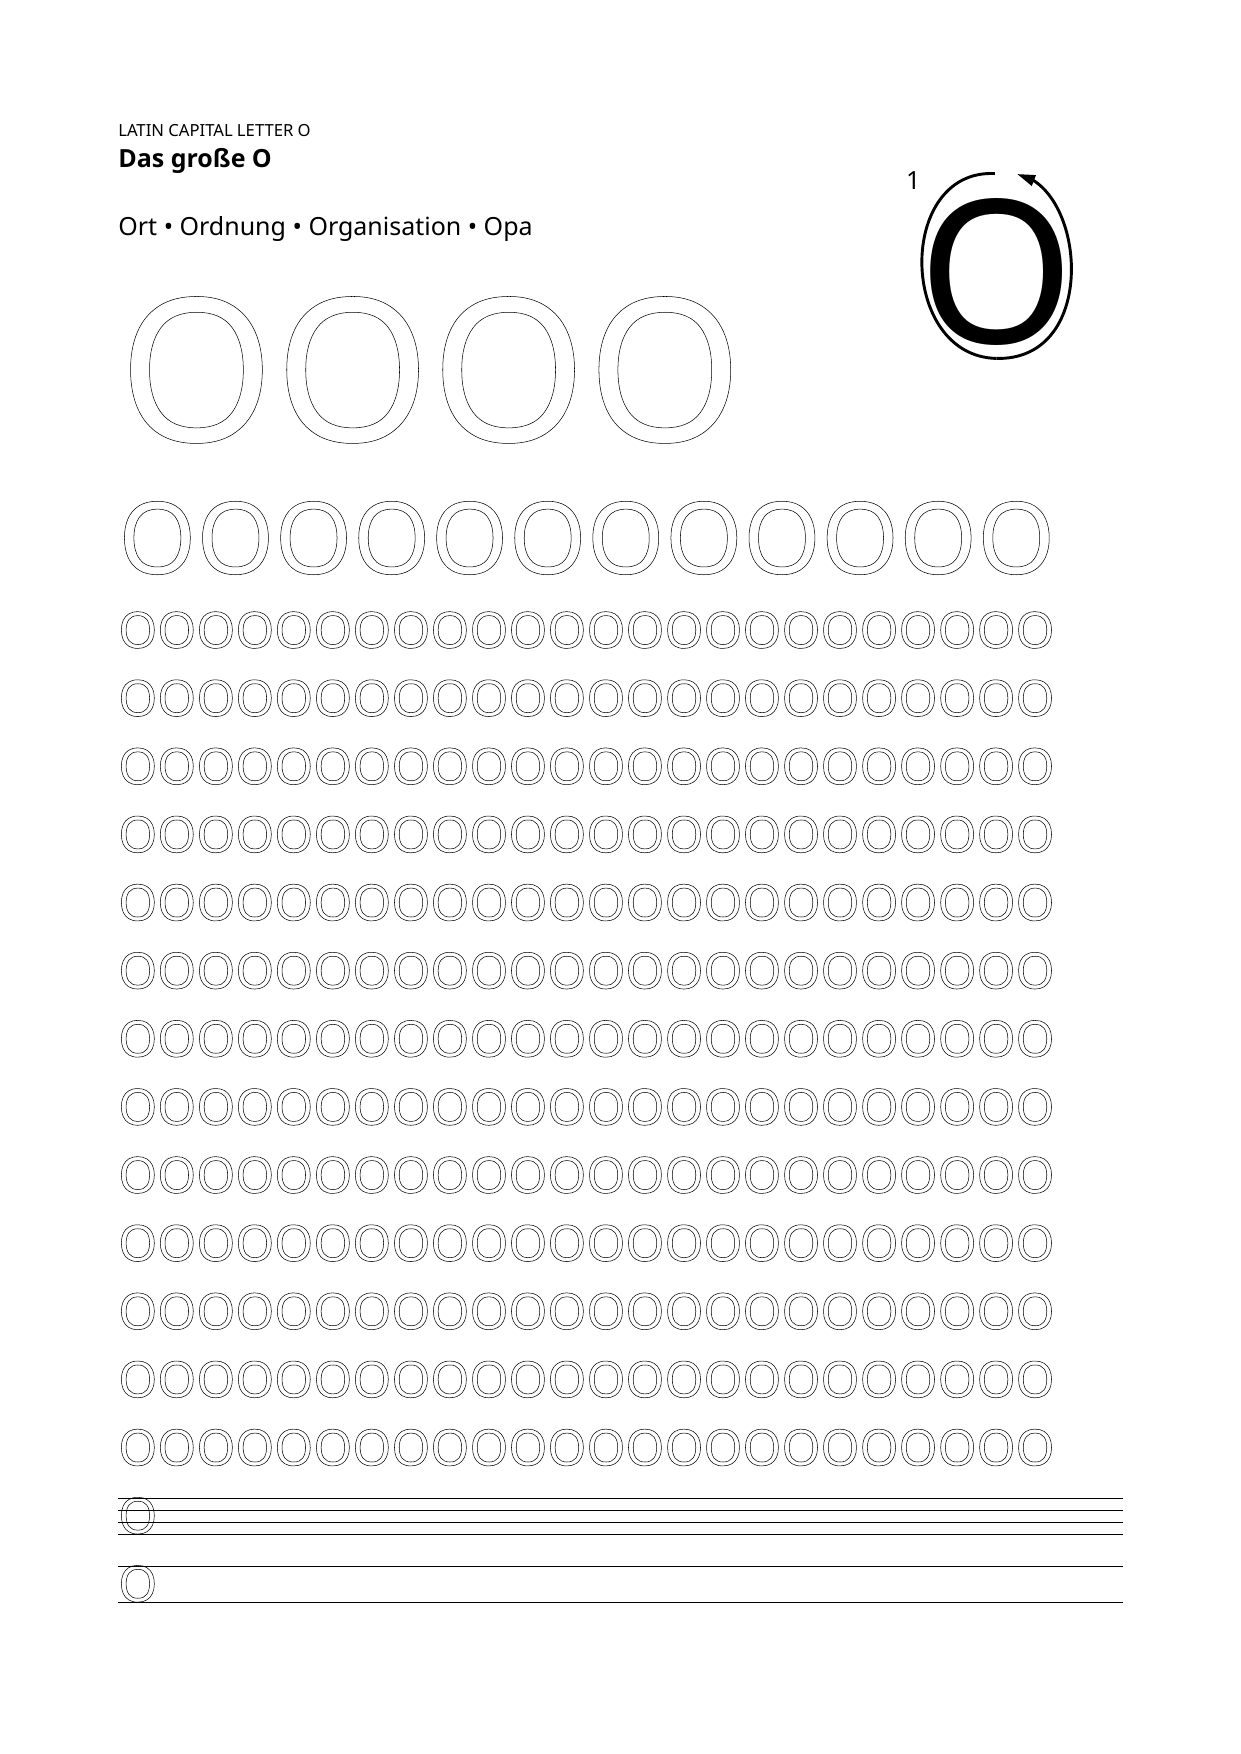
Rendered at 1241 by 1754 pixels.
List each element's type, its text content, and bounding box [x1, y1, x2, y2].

text OOOOOOOOOOOOOOOOOOOOOOOO [118, 594, 1122, 662]
text [128, 1502, 148, 1510]
text [925, 209, 956, 243]
text OOOOOOOOOOOO [118, 491, 1122, 594]
text OOOOOOOOOOOOOOOOOOOOOOOO [118, 867, 1122, 935]
text [155, 1511, 1122, 1522]
text [118, 1535, 1122, 1548]
text Ort • Ordnung • Organisation • Opa [118, 209, 932, 243]
text [148, 1499, 1122, 1510]
text OOOOOOOOOOOOOOOOOOOOOOOO [118, 731, 1122, 799]
text [118, 1480, 1122, 1498]
text OOOOOOOOOOOOOOOOOOOOOOOO [118, 1276, 1122, 1344]
text OOOOOOOOOOOOOOOOOOOOOOOO [118, 799, 1122, 867]
text O [118, 1603, 1122, 1616]
text O [127, 1511, 149, 1522]
text [118, 1523, 130, 1534]
text [128, 1523, 147, 1529]
text OOOOOOOOOOOOOOOOOOOOOOOO [118, 1412, 1122, 1480]
text [118, 1499, 127, 1510]
text [1060, 209, 1122, 243]
text LATIN CAPITAL LETTER O [118, 118, 1122, 141]
text [954, 214, 1039, 243]
text OOOOOOOOOOOOOOOOOOOOOOOO [118, 1003, 1122, 1071]
text OOOOOOOOOOOOOOOOOOOOOOOO [118, 1139, 1122, 1207]
text [1036, 209, 1067, 243]
text OOOOOOOOOOOOOOOOOOOOOOOO [118, 935, 1122, 1003]
text O [145, 1567, 1122, 1602]
text OOOOOOOOOOOOOOOOOOOOOOOO [118, 662, 1122, 731]
text [145, 1523, 1122, 1534]
text O [118, 1567, 130, 1602]
text O [127, 1570, 149, 1597]
text OOOOOOOOOOOOOOOOOOOOOOOO [118, 1207, 1122, 1276]
text OOOOOOOOOOOOOOOOOOOOOOOO [118, 1344, 1122, 1412]
text OOOOOOOOOOOOOOOOOOOOOOOO [118, 1071, 1122, 1139]
text O [118, 1548, 1122, 1566]
text Das große O [118, 141, 1122, 175]
text OOOO [118, 243, 1122, 491]
